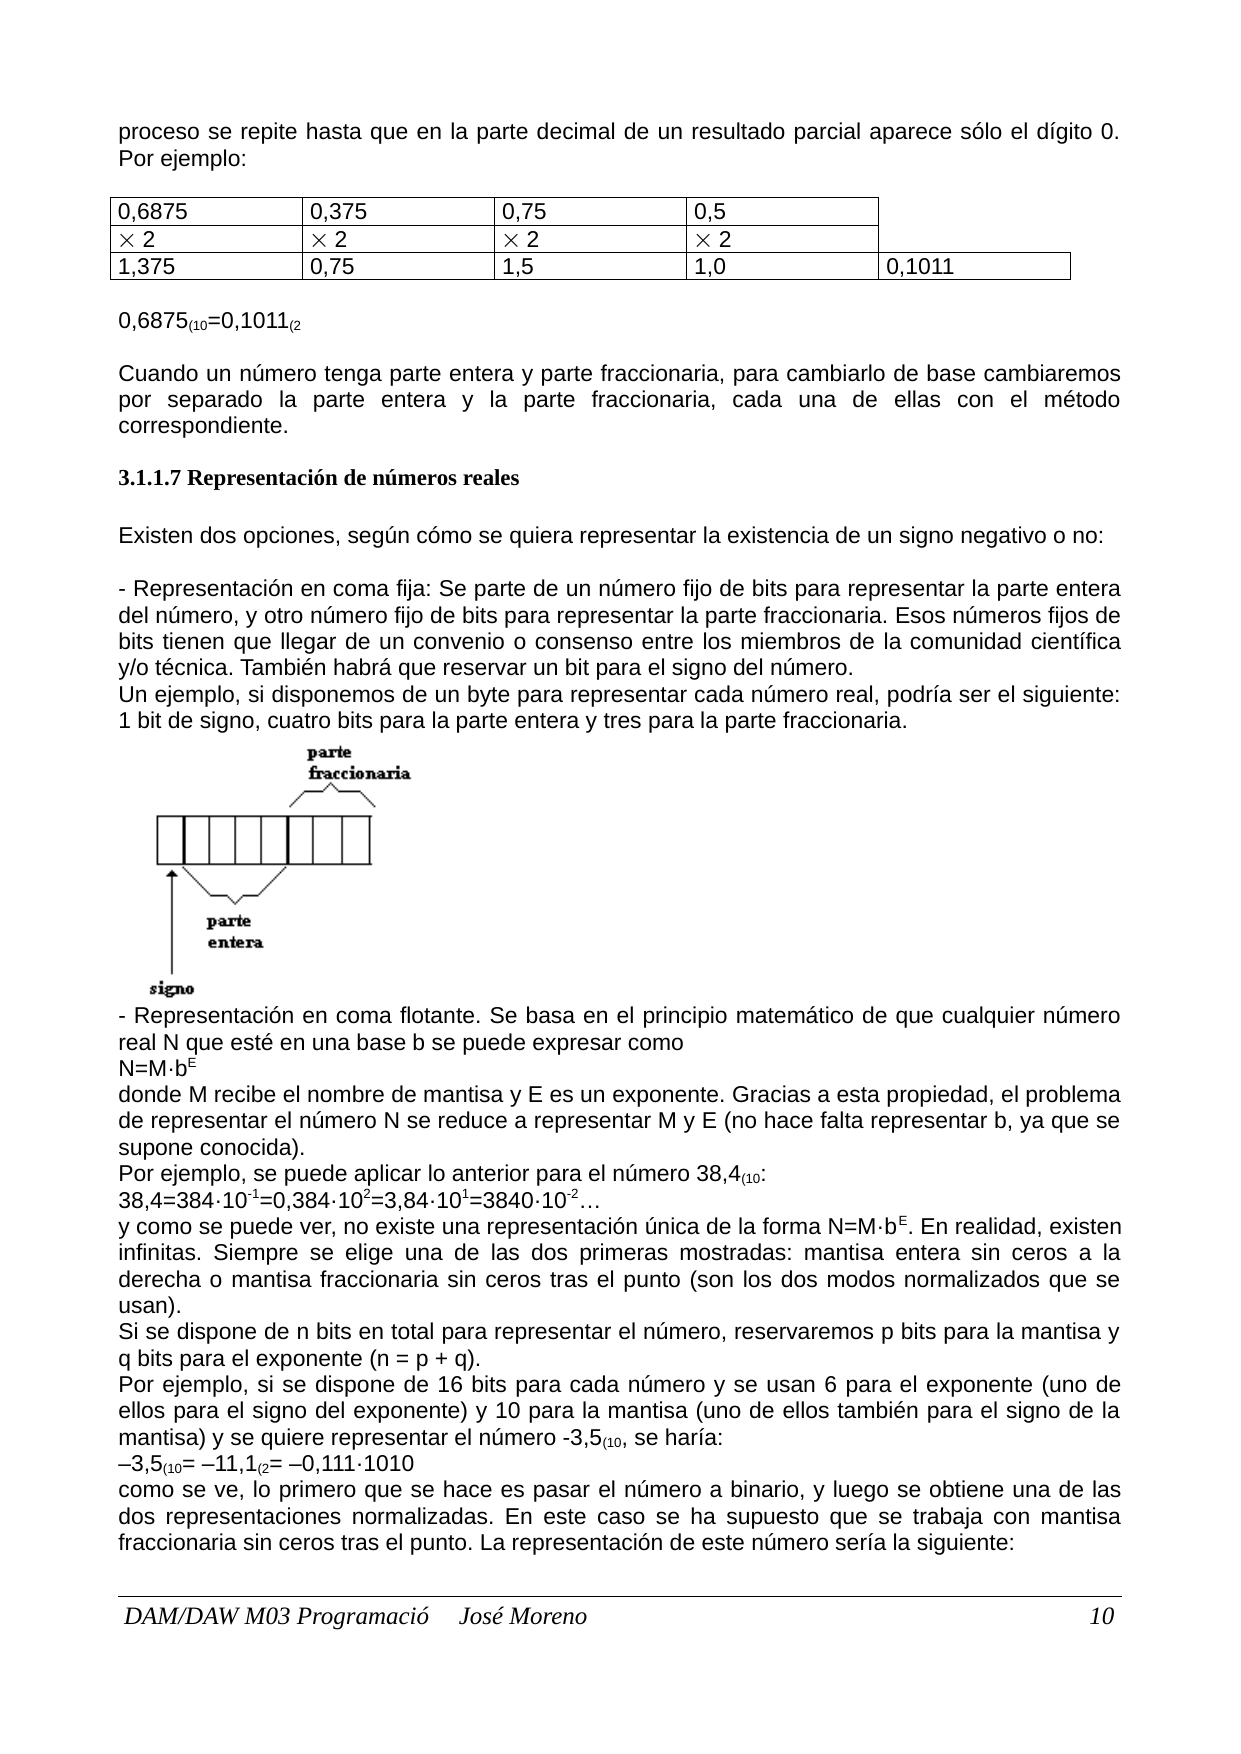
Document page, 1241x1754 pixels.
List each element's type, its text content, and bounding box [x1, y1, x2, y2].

text como se ve, lo primero que se hace es pasar el número a binario, y luego se obtiene una de las dos representaciones normalizadas. En este caso se ha supuesto que se trabaja con mantisa fraccionaria sin ceros tras el punto. La representación de este número sería la siguiente: [118, 1476, 1122, 1556]
table_cell [879, 225, 1071, 252]
table_cell  2 [111, 226, 302, 252]
table_cell  2 [687, 226, 878, 252]
text Por ejemplo, se puede aplicar lo anterior para el número 38,4(10: [118, 1160, 1122, 1187]
table_cell 0,1011 [879, 253, 1070, 279]
text Existen dos opciones, según cómo se quiera representar la existencia de un signo negativo o no: [118, 522, 1122, 549]
table_cell  2 [303, 226, 494, 252]
table_header 0,75 [495, 198, 686, 224]
text Si se dispone de n bits en total para representar el número, reservaremos p bits para la mantisa y q bits para el exponente (n = p + q). [118, 1318, 1122, 1371]
table_cell 0,75 [303, 253, 494, 279]
text Cuando un número tenga parte entera y parte fraccionaria, para cambiarlo de base cambiaremos por separado la parte entera y la parte fraccionaria, cada una de ellas con el método correspondiente. [118, 359, 1122, 438]
table_header 0,375 [303, 198, 494, 224]
text Un ejemplo, si disponemos de un byte para representar cada número real, podría ser el siguiente: 1 bit de signo, cuatro bits para la parte entera y tres para la parte fraccionaria. [118, 681, 1122, 733]
text Por ejemplo, si se dispone de 16 bits para cada número y se usan 6 para el exponente (uno de ellos para el signo del exponente) y 10 para la mantisa (uno de ellos también para el signo de la mantisa) y se quiere representar el número -3,5(10, se haría: [118, 1371, 1122, 1450]
table_cell 1,375 [111, 253, 302, 279]
table_cell  2 [495, 226, 686, 252]
text proceso se repite hasta que en la parte decimal de un resultado parcial aparece sólo el dígito 0. Por ejemplo: [118, 118, 1122, 171]
table_header 0,5 [687, 198, 878, 224]
table_cell 1,5 [495, 253, 686, 279]
table_cell 1,0 [687, 253, 878, 279]
text - Representación en coma fija: Se parte de un número fijo de bits para representar la parte entera del número, y otro número fijo de bits para representar la parte fraccionaria. Esos números fijos de bits tienen que llegar de un convenio o consenso entre los miembros de la comunidad científica y/o técnica. También habrá que reservar un bit para el signo del número. [118, 575, 1122, 681]
text - Representación en coma flotante. Se basa en el principio matemático de que cualquier número real N que esté en una base b se puede expresar como [118, 1002, 1122, 1055]
subtitle 3.1.1.7 Representación de números reales [118, 463, 1122, 490]
text N=M·bE [118, 1055, 1122, 1081]
text 0,6875(10=0,1011(2 [118, 307, 1122, 333]
text y como se puede ver, no existe una representación única de la forma N=M·bE. En realidad, existen infinitas. Siempre se elige una de las dos primeras mostradas: mantisa entera sin ceros a la derecha o mantisa fraccionaria sin ceros tras el punto (son los dos modos normalizados que se usan). [118, 1213, 1122, 1318]
text 38,4=384·10-1=0,384·102=3,84·101=3840·10-2… [118, 1187, 1122, 1213]
text –3,5(10= –11,1(2= –0,111·1010 [118, 1450, 1122, 1476]
table_header [879, 197, 1071, 224]
text donde M recibe el nombre de mantisa y E es un exponente. Gracias a esta propiedad, el problema de representar el número N se reduce a representar M y E (no hace falta representar b, ya que se supone conocida). [118, 1081, 1122, 1160]
table_header 0,6875 [111, 198, 302, 224]
